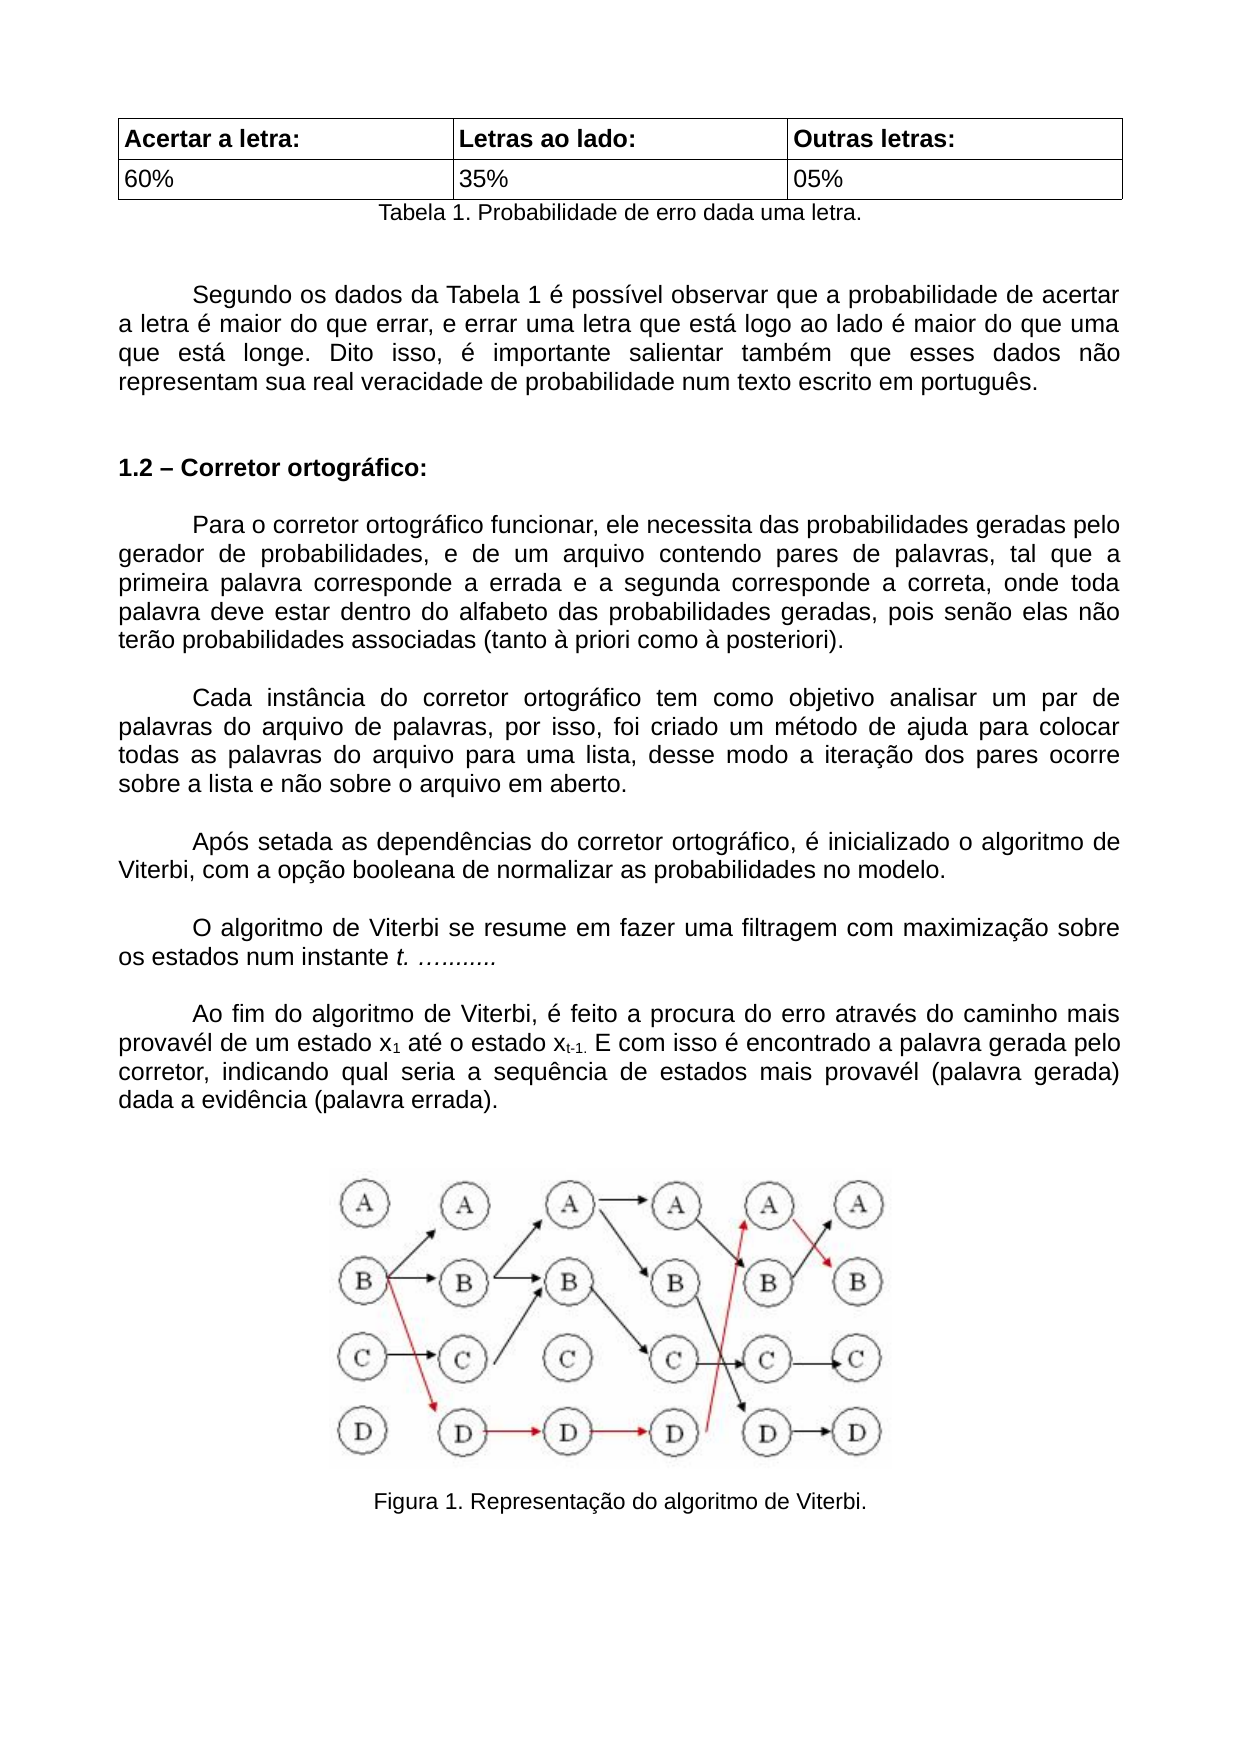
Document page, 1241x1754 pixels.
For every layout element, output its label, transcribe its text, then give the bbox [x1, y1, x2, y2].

text Tabela 1. Probabilidade de erro dada uma letra. [118, 200, 1122, 225]
text Ao fim do algoritmo de Viterbi, é feito a procura do erro através do caminho mais provavél de um estado x1 até o estado xt-1. E com isso é encontrado a palavra gerada pelo corretor, indicando qual seria a sequência de estados mais provavél (palavra gerada) dada a evidência (palavra errada). [118, 999, 1122, 1114]
text Para o corretor ortográfico funcionar, ele necessita das probabilidades geradas pelo gerador de probabilidades, e de um arquivo contendo pares de palavras, tal que a primeira palavra corresponde a errada e a segunda corresponde a correta, onde toda palavra deve estar dentro do alfabeto das probabilidades geradas, pois senão elas não terão probabilidades associadas (tanto à priori como à posteriori). [118, 510, 1122, 654]
text Figura 1. Representação do algoritmo de Viterbi. [118, 1488, 1122, 1514]
text Segundo os dados da Tabela 1 é possível observar que a probabilidade de acertar a letra é maior do que errar, e errar uma letra que está logo ao lado é maior do que uma que está longe. Dito isso, é importante salientar também que esses dados não representam sua real veracidade de probabilidade num texto escrito em português. [118, 280, 1122, 395]
text O algoritmo de Viterbi se resume em fazer uma filtragem com maximização sobre os estados num instante t. …........ [118, 913, 1122, 970]
table_cell 05% [788, 160, 1122, 199]
text Após setada as dependências do corretor ortográfico, é inicializado o algoritmo de Viterbi, com a opção booleana de normalizar as probabilidades no modelo. [118, 827, 1122, 884]
table_cell 60% [119, 160, 453, 199]
table_header Letras ao lado: [454, 119, 787, 158]
table_header Acertar a letra: [119, 119, 453, 158]
text Cada instância do corretor ortográfico tem como objetivo analisar um par de palavras do arquivo de palavras, por isso, foi criado um método de ajuda para colocar todas as palavras do arquivo para uma lista, desse modo a iteração dos pares ocorre sobre a lista e não sobre o arquivo em aberto. [118, 683, 1122, 798]
table_header Outras letras: [788, 119, 1122, 158]
text 1.2 – Corretor ortográfico: [118, 453, 1122, 482]
table_cell 35% [454, 160, 787, 199]
picture [328, 1168, 912, 1487]
